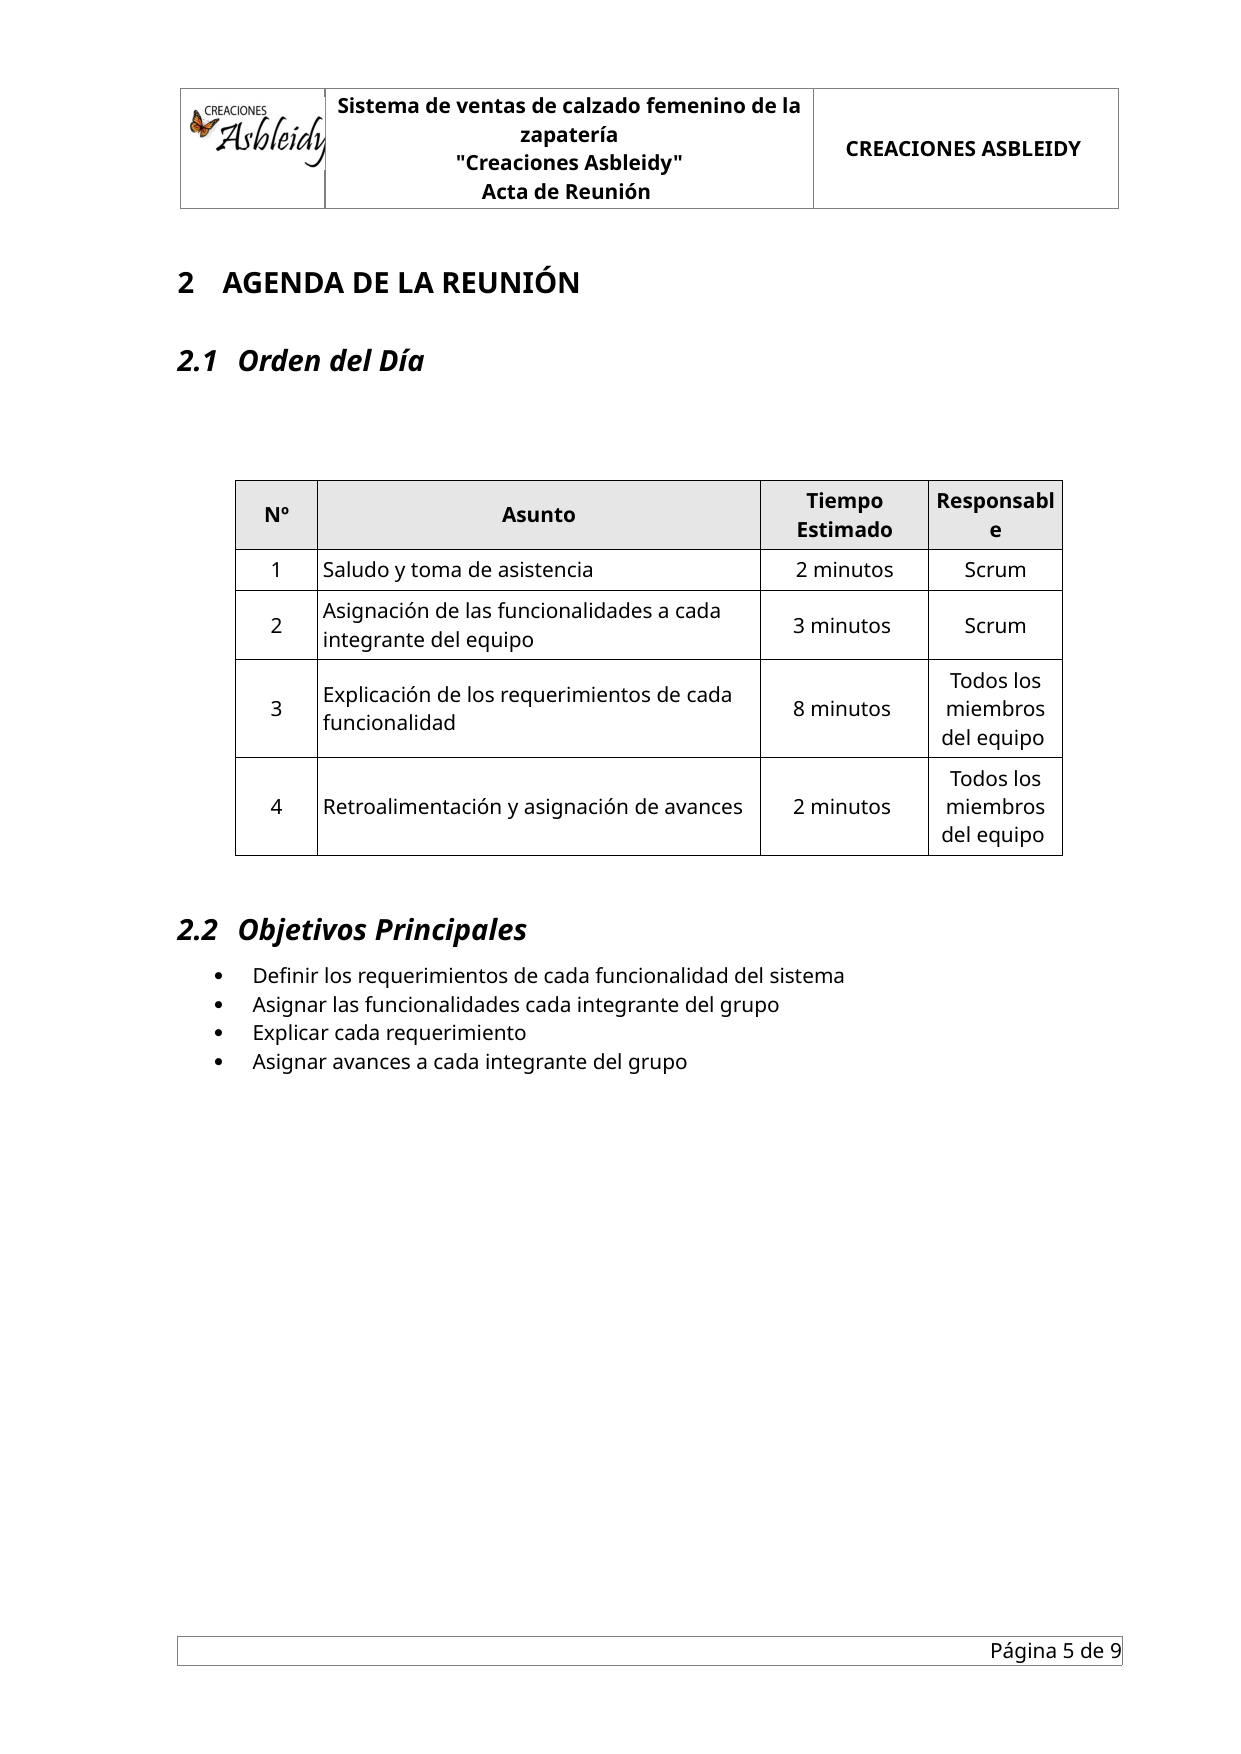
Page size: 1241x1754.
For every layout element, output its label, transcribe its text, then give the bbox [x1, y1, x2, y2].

table_header Responsable [929, 481, 1062, 549]
list Explicar cada requerimiento [215, 1018, 1122, 1047]
subtitle AGENDA DE LA REUNIÓN [177, 263, 1122, 302]
list Definir los requerimientos de cada funcionalidad del sistema [215, 961, 1122, 990]
table_cell Asignación de las funcionalidades a cada integrante del equipo [318, 591, 760, 659]
table_cell Saludo y toma de asistencia [318, 550, 760, 590]
table_cell 4 [236, 758, 317, 855]
table_cell 3 [236, 660, 317, 757]
table_cell Scrum [929, 591, 1062, 659]
table_header Nº [236, 481, 317, 549]
table_cell Todos los miembros del equipo [929, 660, 1062, 757]
table_cell 8 minutos [761, 660, 928, 757]
table_cell 3 minutos [761, 591, 928, 659]
table_cell Retroalimentación y asignación de avances [318, 758, 760, 855]
table_cell 2 [236, 591, 317, 659]
list Asignar las funcionalidades cada integrante del grupo [215, 990, 1122, 1018]
table_cell Explicación de los requerimientos de cada funcionalidad [318, 660, 760, 757]
table_header Asunto [318, 481, 760, 549]
table_cell 1 [236, 550, 317, 590]
table_cell Scrum [929, 550, 1062, 590]
subtitle Orden del Día [177, 340, 1122, 379]
table_cell 2 minutos [761, 758, 928, 855]
table_header Tiempo Estimado [761, 481, 928, 549]
subtitle Objetivos Principales [177, 909, 1122, 949]
table_cell Todos los miembros del equipo [929, 758, 1062, 855]
table_cell 2 minutos [761, 550, 928, 590]
list Asignar avances a cada integrante del grupo [215, 1047, 1122, 1075]
